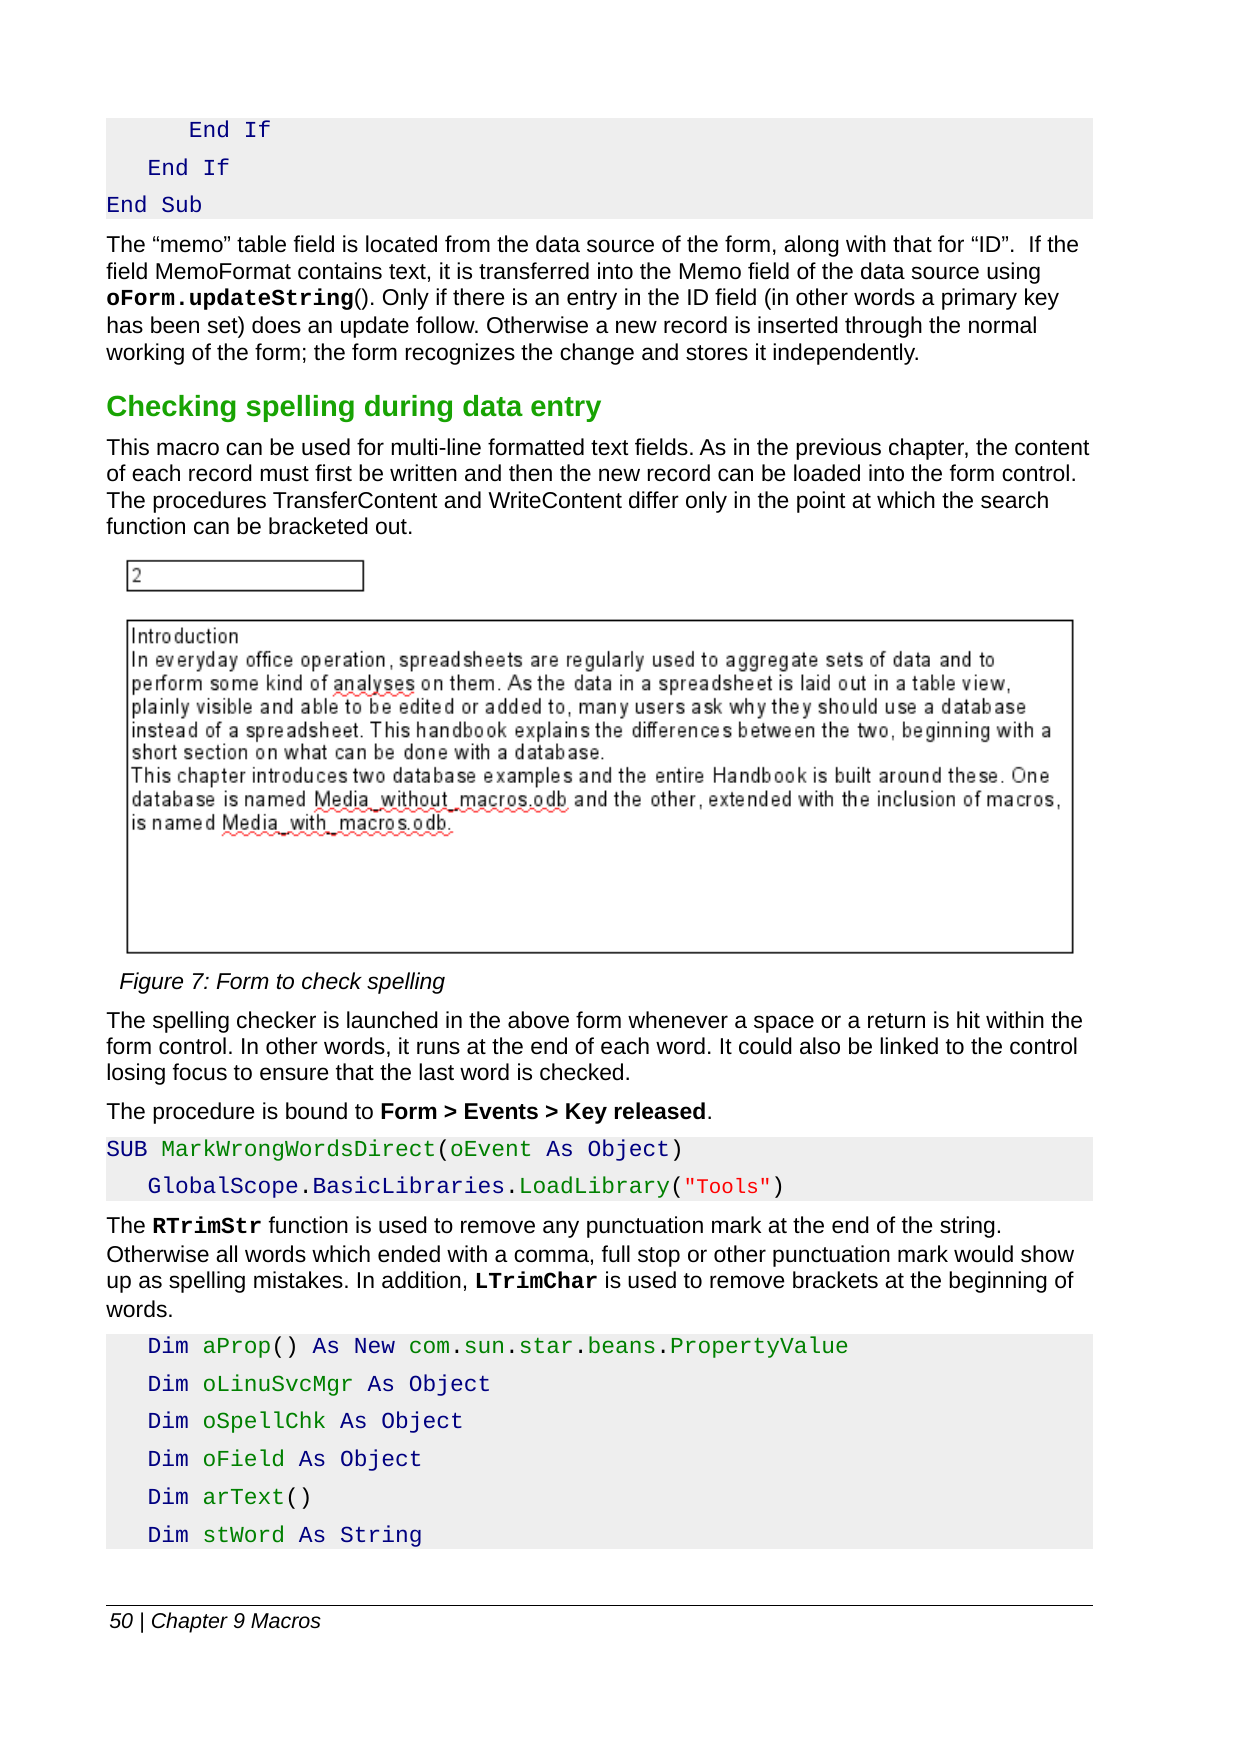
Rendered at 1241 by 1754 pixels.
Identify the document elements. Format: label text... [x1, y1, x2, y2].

text SUB MarkWrongWordsDirect(oEvent As Object) [106, 1137, 1093, 1163]
text Figure 7: Form to check spelling [119, 968, 1080, 995]
text The “memo” table field is located from the data source of the form, along with that for “ID”. If the field MemoFormat contains text, it is transferred into the Memo field of the data source using oForm.updateString(). Only if there is an entry in the ID field (in other words a primary key has been set) does an update follow. Otherwise a new record is inserted through the normal working of the form; the form recognizes the change and stores it independently. [106, 231, 1093, 365]
text Dim oField As Object [106, 1447, 1093, 1473]
picture [119, 551, 1080, 957]
text End If [106, 118, 1093, 144]
text Dim stWord As String [106, 1523, 1093, 1549]
subtitle Checking spelling during data entry [106, 389, 1093, 422]
text The spelling checker is launched in the above form whenever a space or a return is hit within the form control. In other words, it runs at the end of each word. It could also be linked to the control losing focus to ensure that the last word is checked. [106, 1007, 1093, 1086]
text Dim arText() [106, 1485, 1093, 1511]
text Dim oLinuSvcMgr As Object [106, 1372, 1093, 1398]
text Dim aProp() As New com.sun.star.beans.PropertyValue [106, 1334, 1093, 1360]
text The RTrimStr function is used to remove any punctuation mark at the end of the string. Otherwise all words which ended with a comma, full stop or other punctuation mark would show up as spelling mistakes. In addition, LTrimChar is used to remove brackets at the beginning of words. [106, 1212, 1093, 1322]
text The procedure is bound to Form > Events > Key released. [106, 1098, 1093, 1124]
text GlobalScope.BasicLibraries.LoadLibrary("Tools") [106, 1175, 1093, 1201]
text This macro can be used for multi-line formatted text fields. As in the previous chapter, the content of each record must first be written and then the new record can be loaded into the form control. The procedures TransferContent and WriteContent differ only in the point at which the search function can be bracketed out. [106, 434, 1093, 539]
text Dim oSpellChk As Object [106, 1410, 1093, 1436]
text End Sub [106, 193, 1093, 219]
text End If [106, 156, 1093, 182]
